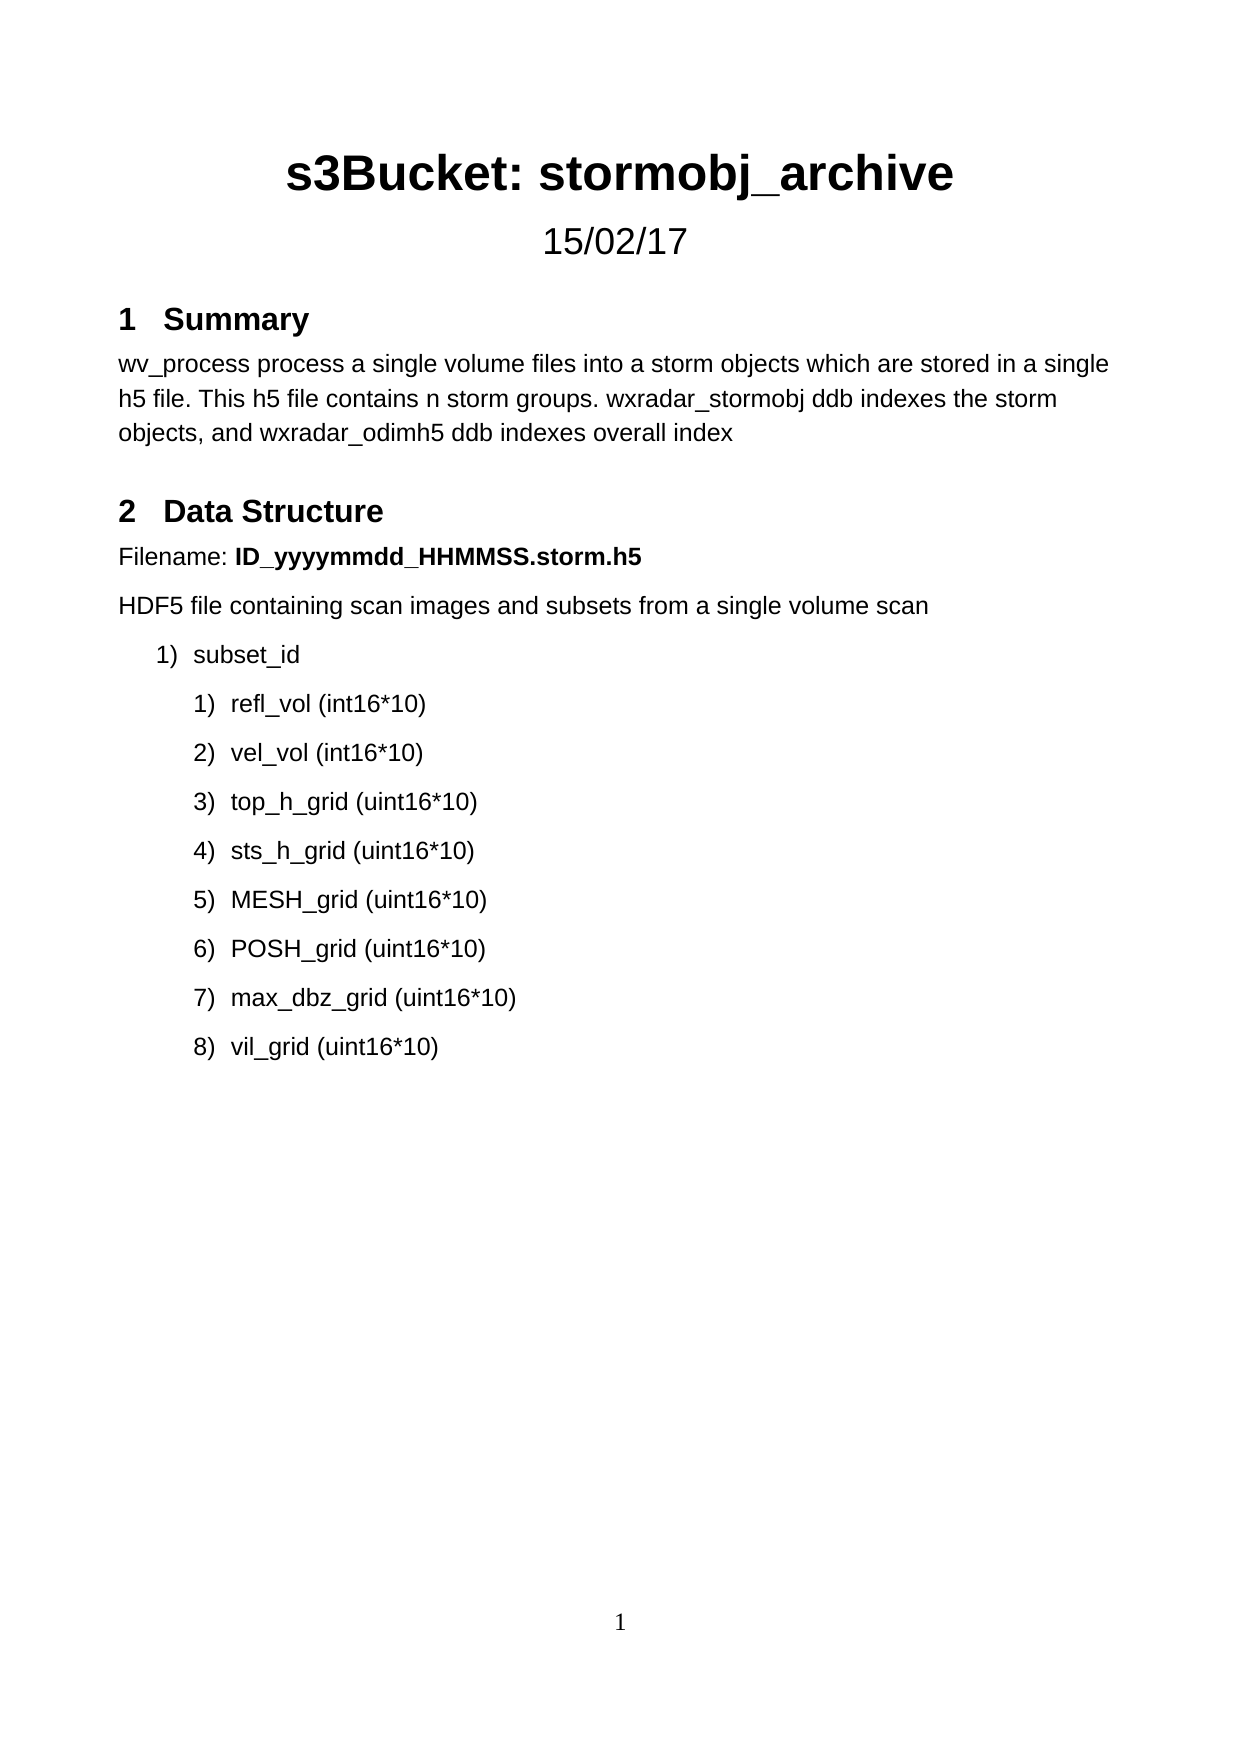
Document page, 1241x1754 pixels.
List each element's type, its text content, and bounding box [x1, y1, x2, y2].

list max_dbz_grid (uint16*10) [193, 983, 1122, 1012]
text HDF5 file containing scan images and subsets from a single volume scan [118, 591, 1122, 619]
list top_h_grid (uint16*10) [193, 787, 1122, 816]
list vil_grid (uint16*10) [193, 1032, 1122, 1061]
subtitle Summary [118, 300, 1122, 337]
list MESH_grid (uint16*10) [193, 885, 1122, 914]
text wv_process process a single volume files into a storm objects which are stored in a single h5 file. This h5 file contains n storm groups. wxradar_stormobj ddb indexes the storm objects, and wxradar_odimh5 ddb indexes overall index [118, 349, 1122, 447]
subtitle Data Structure [118, 492, 1122, 529]
list POSH_grid (uint16*10) [193, 934, 1122, 963]
list subset_id [156, 640, 1122, 669]
list refl_vol (int16*10) [193, 689, 1122, 718]
list sts_h_grid (uint16*10) [193, 836, 1122, 865]
text Filename: ID_yyyymmdd_HHMMSS.storm.h5 [118, 542, 1122, 571]
title s3Bucket: stormobj_archive [118, 143, 1122, 201]
subtitle 15/02/17 [118, 219, 1122, 262]
list vel_vol (int16*10) [193, 738, 1122, 767]
